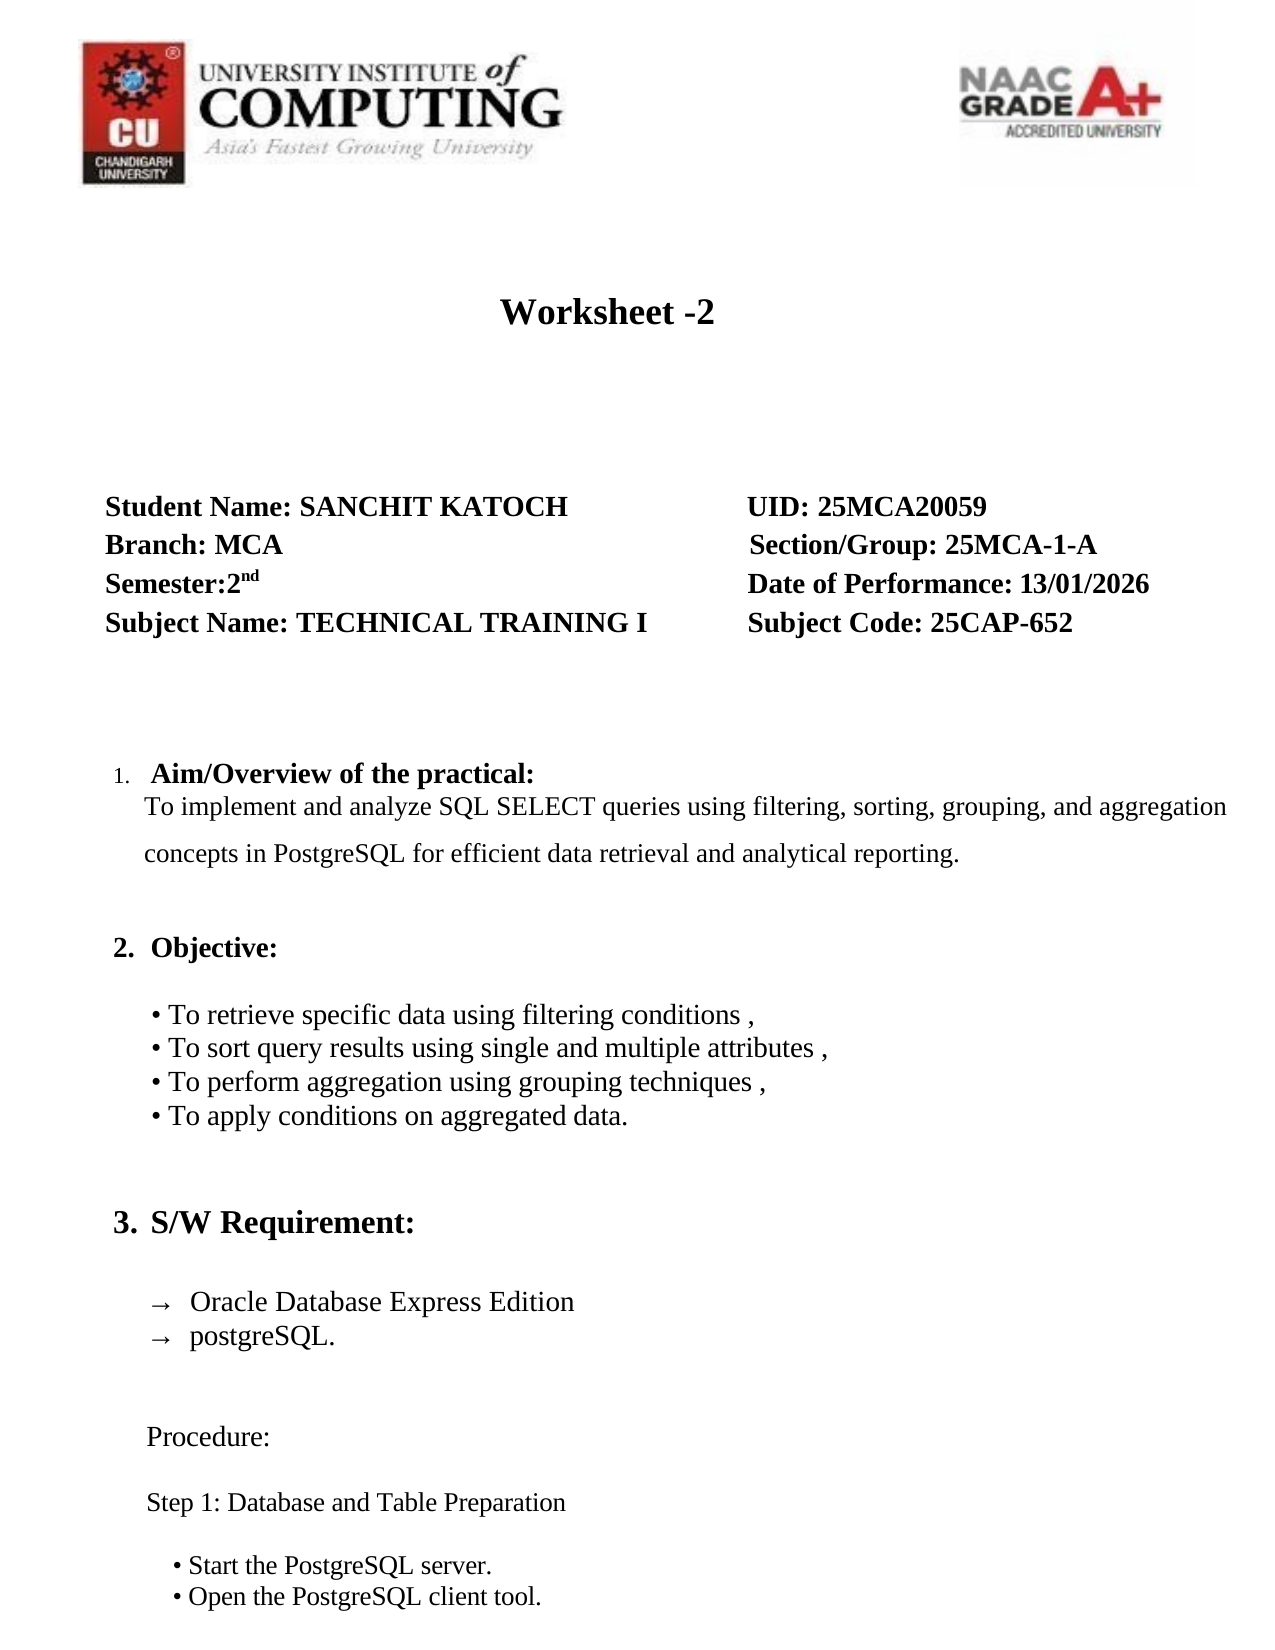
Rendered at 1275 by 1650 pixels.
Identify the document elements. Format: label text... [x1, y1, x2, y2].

title Worksheet -2 [37, 289, 1177, 332]
text • To perform aggregation using grouping techniques , [37, 1064, 1237, 1098]
picture [958, 0, 1198, 188]
list Aim/Overview of the practical: [113, 756, 1237, 790]
text Procedure: [146, 1419, 1237, 1453]
text • To retrieve specific data using filtering conditions , [37, 997, 1237, 1031]
text Semester:2nd Date of Performance: 13/01/2026 Subject Name: TECHNICAL TRAINING I Subject Code: 25CAP-652 [105, 566, 1152, 638]
text • Start the PostgreSQL server. [146, 1549, 1237, 1580]
text Branch: MCA Section/Group: 25MCA-1-A [105, 527, 1237, 561]
text Step 1: Database and Table Preparation [146, 1486, 1237, 1518]
text Student Name: SANCHIT KATOCH UID: 25MCA20059 [105, 489, 1237, 522]
text → postgreSQL. [146, 1318, 1237, 1352]
subtitle concepts in PostgreSQL for efficient data retrieval and analytical reporting. [97, 837, 1237, 868]
subtitle To implement and analyze SQL SELECT queries using filtering, sorting, grouping, and aggregation [97, 790, 1237, 821]
list Objective: [113, 930, 1237, 963]
subtitle S/W Requirement: [113, 1202, 1237, 1240]
text → Oracle Database Express Edition [146, 1284, 1237, 1318]
picture [78, 39, 567, 188]
text • To sort query results using single and multiple attributes , [37, 1031, 1237, 1064]
text • To apply conditions on aggregated data. [37, 1098, 1237, 1131]
text • Open the PostgreSQL client tool. [146, 1580, 1237, 1611]
